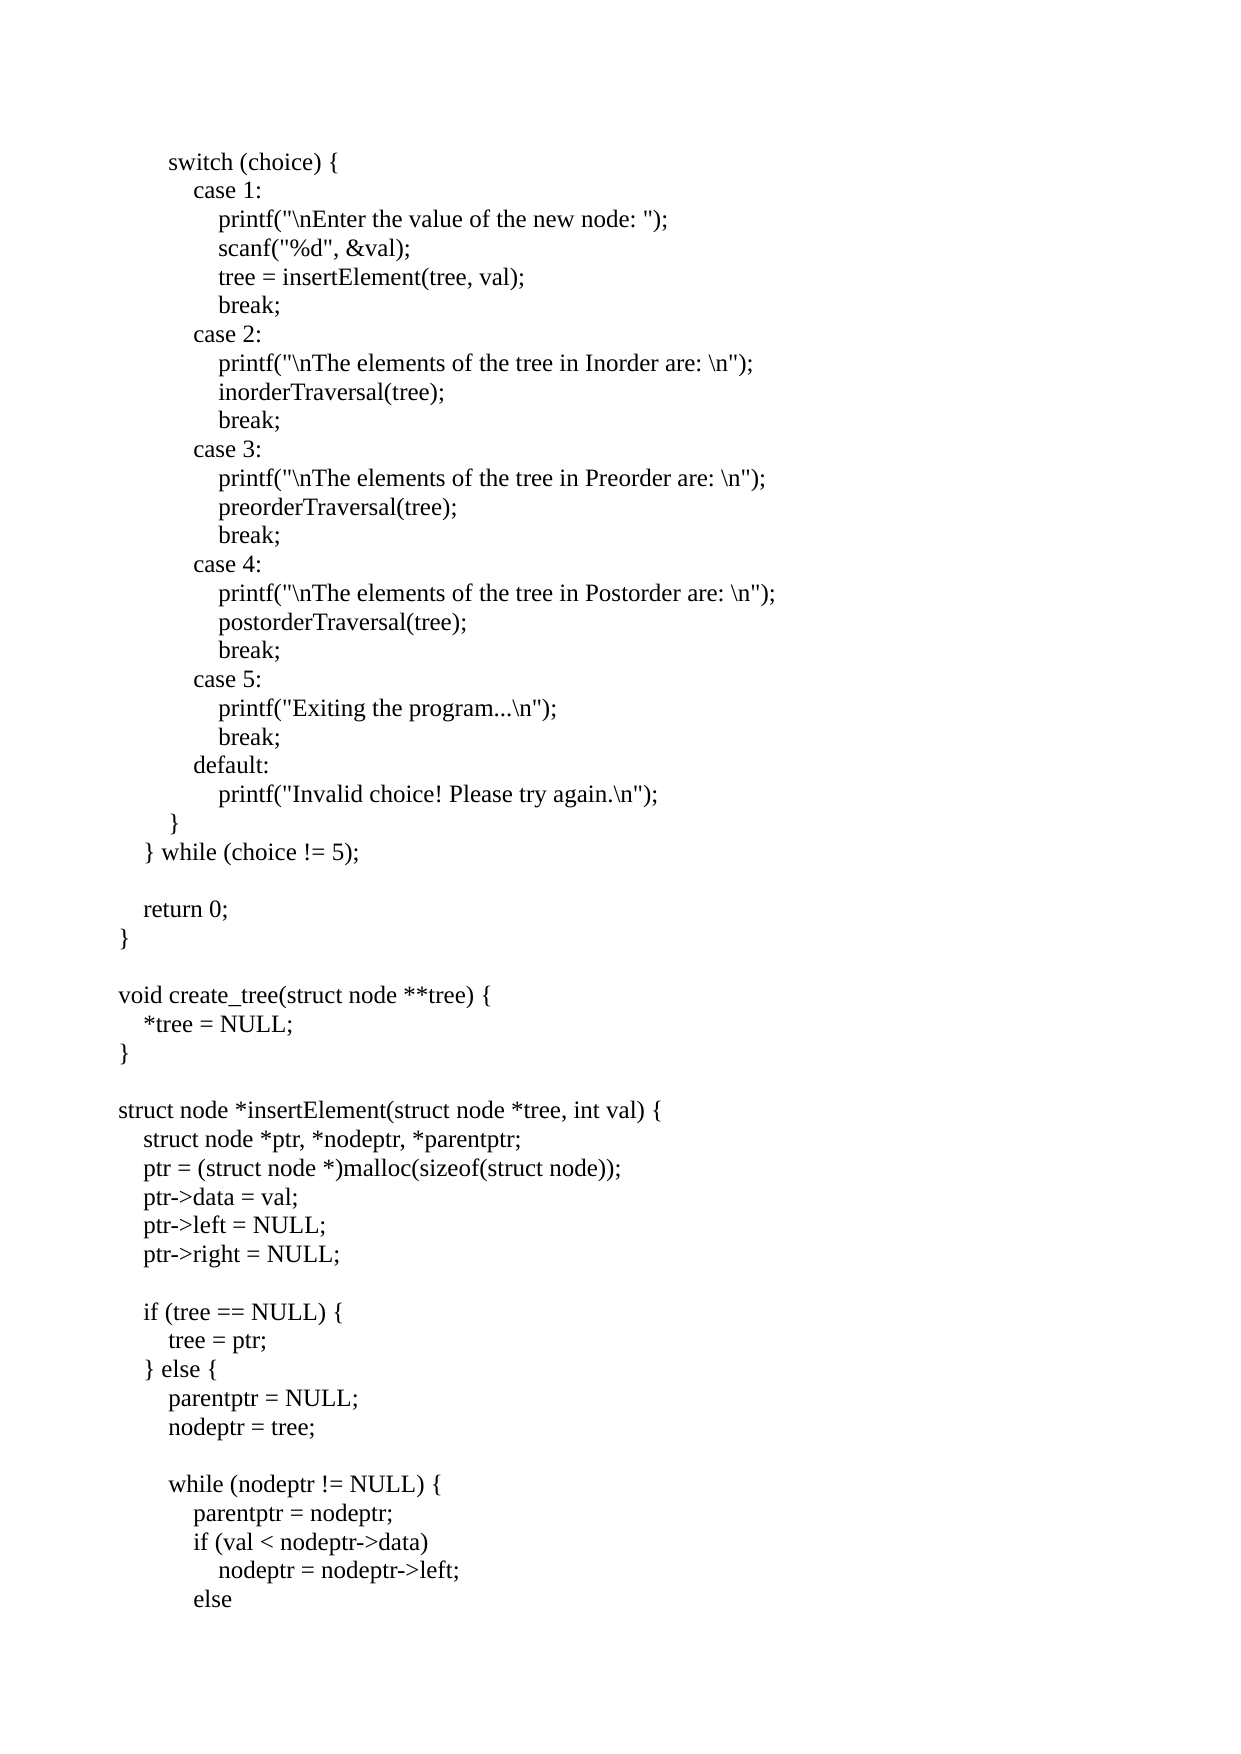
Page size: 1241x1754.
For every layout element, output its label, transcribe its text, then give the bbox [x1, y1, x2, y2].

text break; [118, 406, 1122, 434]
text ptr->right = NULL; [118, 1239, 1122, 1268]
text case 2: [118, 319, 1122, 348]
text case 4: [118, 549, 1122, 578]
text ptr = (struct node *)malloc(sizeof(struct node)); [118, 1153, 1122, 1182]
text printf("\nThe elements of the tree in Inorder are: \n"); [118, 348, 1122, 377]
text } while (choice != 5); [118, 837, 1122, 866]
text ptr->data = val; [118, 1182, 1122, 1211]
text default: [118, 751, 1122, 779]
text struct node *insertElement(struct node *tree, int val) { [118, 1096, 1122, 1124]
text if (val < nodeptr->data) [118, 1527, 1122, 1556]
text else [118, 1584, 1122, 1613]
text tree = insertElement(tree, val); [118, 262, 1122, 291]
text while (nodeptr != NULL) { [118, 1469, 1122, 1498]
text nodeptr = tree; [118, 1412, 1122, 1441]
text struct node *ptr, *nodeptr, *parentptr; [118, 1124, 1122, 1153]
text printf("\nEnter the value of the new node: "); [118, 204, 1122, 233]
text printf("Invalid choice! Please try again.\n"); [118, 779, 1122, 808]
text printf("\nThe elements of the tree in Postorder are: \n"); [118, 578, 1122, 607]
text printf("Exiting the program...\n"); [118, 693, 1122, 722]
text return 0; [118, 894, 1122, 923]
text void create_tree(struct node **tree) { [118, 981, 1122, 1009]
text ptr->left = NULL; [118, 1211, 1122, 1239]
text postorderTraversal(tree); [118, 607, 1122, 636]
text case 1: [118, 176, 1122, 204]
text case 3: [118, 434, 1122, 463]
text inorderTraversal(tree); [118, 377, 1122, 406]
text preorderTraversal(tree); [118, 492, 1122, 521]
text parentptr = NULL; [118, 1383, 1122, 1412]
text break; [118, 521, 1122, 549]
text } [118, 1038, 1122, 1067]
text if (tree == NULL) { [118, 1297, 1122, 1326]
text case 5: [118, 664, 1122, 693]
text break; [118, 722, 1122, 751]
text nodeptr = nodeptr->left; [118, 1556, 1122, 1584]
text } else { [118, 1354, 1122, 1383]
text scanf("%d", &val); [118, 233, 1122, 262]
text tree = ptr; [118, 1326, 1122, 1354]
text break; [118, 636, 1122, 664]
text *tree = NULL; [118, 1009, 1122, 1038]
text break; [118, 291, 1122, 319]
text printf("\nThe elements of the tree in Preorder are: \n"); [118, 463, 1122, 492]
text } [118, 808, 1122, 837]
text } [118, 923, 1122, 952]
text parentptr = nodeptr; [118, 1498, 1122, 1527]
text switch (choice) { [118, 147, 1122, 176]
